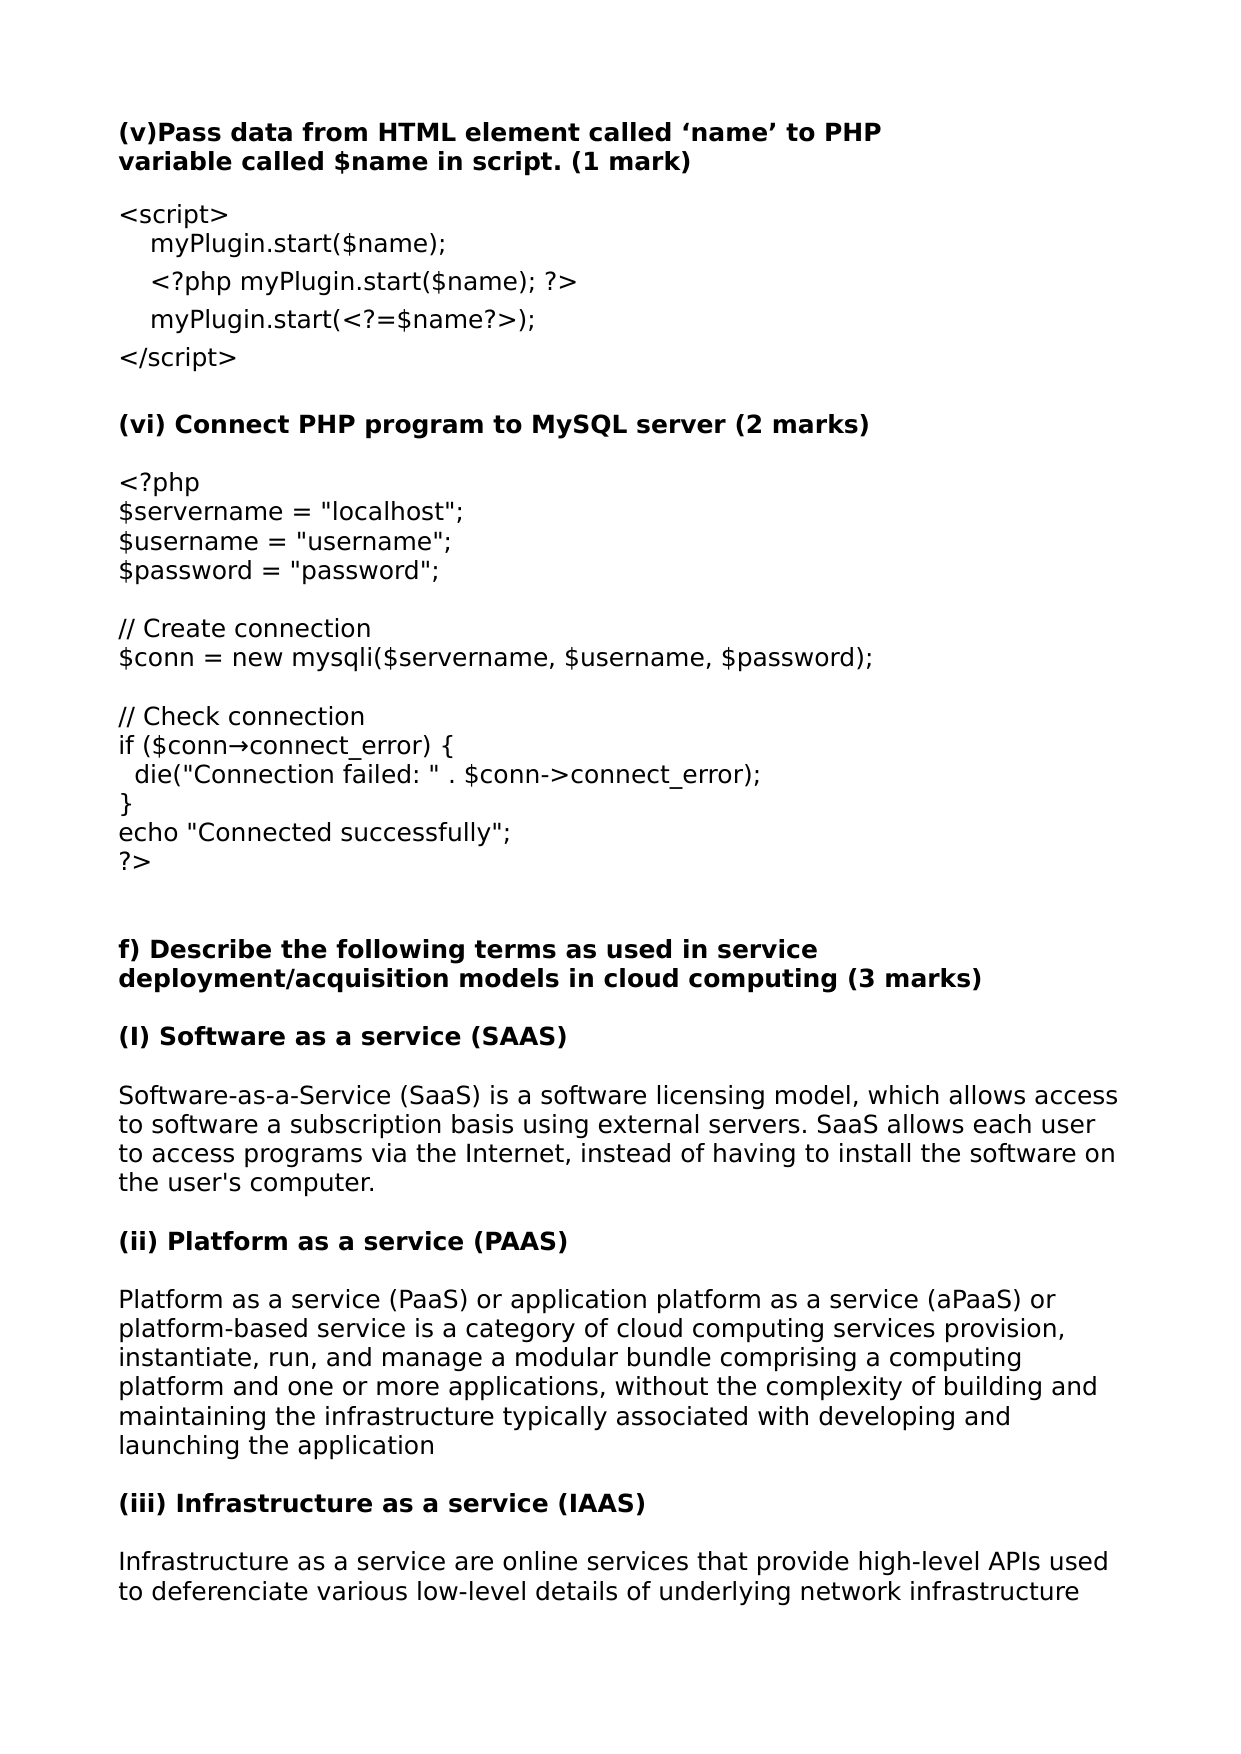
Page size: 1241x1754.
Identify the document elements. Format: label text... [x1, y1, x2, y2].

text Software-as-a-Service (SaaS) is a software licensing model, which allows access to software a subscription basis using external servers. SaaS allows each user to access programs via the Internet, instead of having to install the software on the user's computer. [118, 1081, 1122, 1198]
text Infrastructure as a service are online services that provide high-level APIs used to deferenciate various low-level details of underlying network infrastructure [118, 1548, 1122, 1606]
text variable called $name in script. (1 mark) [118, 147, 1122, 176]
text <?php myPlugin.start($name); ?> [118, 267, 1122, 296]
text </script> [118, 343, 1122, 372]
text (v)Pass data from HTML element called ‘name’ to PHP [118, 118, 1122, 147]
text (I) Software as a service (SAAS) [118, 1023, 1122, 1052]
text myPlugin.start($name); [118, 229, 1122, 258]
text <?php $servername = "localhost"; $username = "username"; $password = "password"; // Create connection $conn = new mysqli($servername, $username, $password); // Check connection if ($conn→connect_error) { die("Connection failed: " . $conn->connect_error); } echo "Connected successfully"; ?> [118, 468, 1122, 877]
text (ii) Platform as a service (PAAS) [118, 1227, 1122, 1256]
text (vi) Connect PHP program to MySQL server (2 marks) [118, 410, 1122, 439]
text (iii) Infrastructure as a service (IAAS) [118, 1489, 1122, 1518]
text deployment/acquisition models in cloud computing (3 marks) [118, 964, 1122, 993]
text f) Describe the following terms as used in service [118, 935, 1122, 964]
text myPlugin.start(<?=$name?>); [118, 305, 1122, 334]
text <script> [118, 200, 1122, 229]
text Platform as a service (PaaS) or application platform as a service (aPaaS) or platform-based service is a category of cloud computing services provision, instantiate, run, and manage a modular bundle comprising a computing platform and one or more applications, without the complexity of building and maintaining the infrastructure typically associated with developing and launching the application [118, 1285, 1122, 1460]
